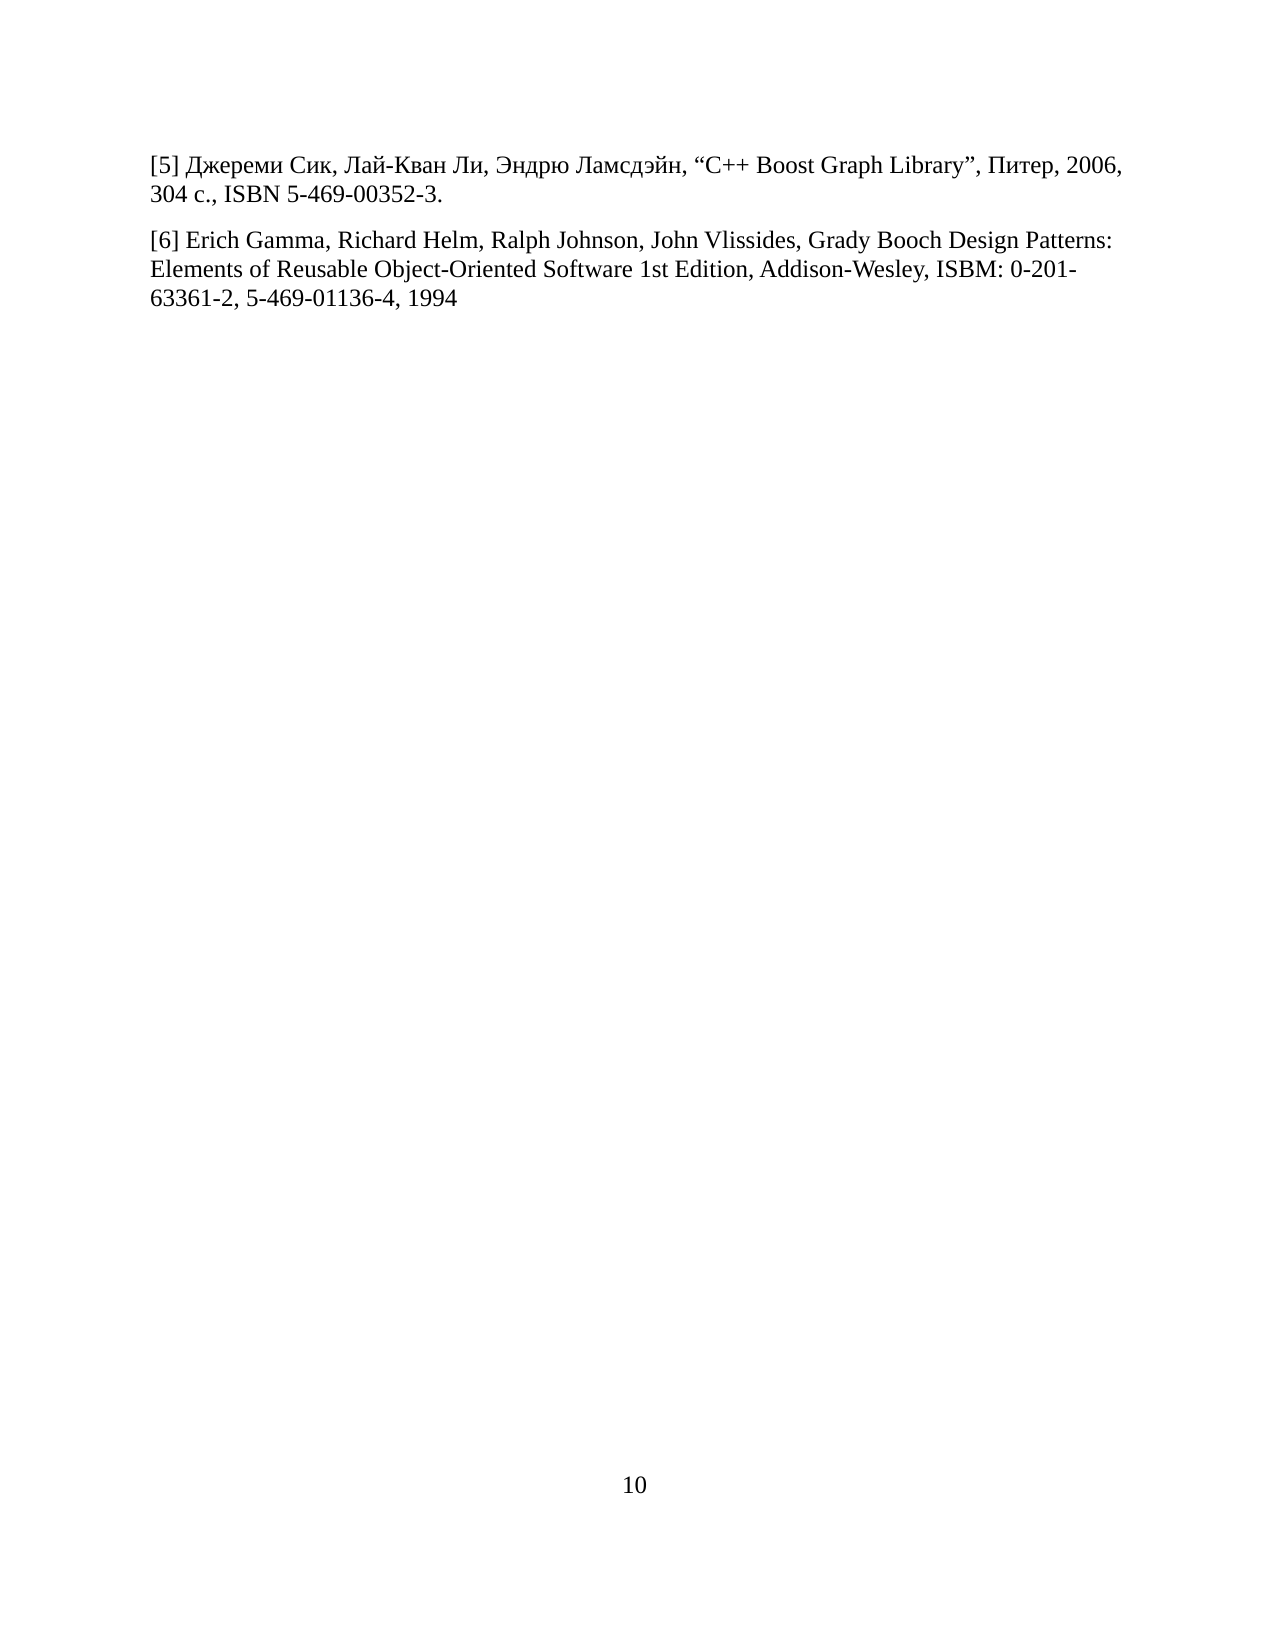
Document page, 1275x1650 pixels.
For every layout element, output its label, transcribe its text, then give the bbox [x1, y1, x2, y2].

text [6] Erich Gamma, Richard Helm, Ralph Johnson, John Vlissides, Grady Booch Design Patterns: Elements of Reusable Object-Oriented Software 1st Edition, Addison-Wesley, ISBM: 0-201-63361-2, 5-469-01136-4, 1994 [150, 225, 1125, 312]
text [5] Джереми Сик, Лай-Кван Ли, Эндрю Ламсдэйн, “C++ Boost Graph Library”, Питер, 2006, 304 с., ISBN 5-469-00352-3. [150, 150, 1125, 207]
